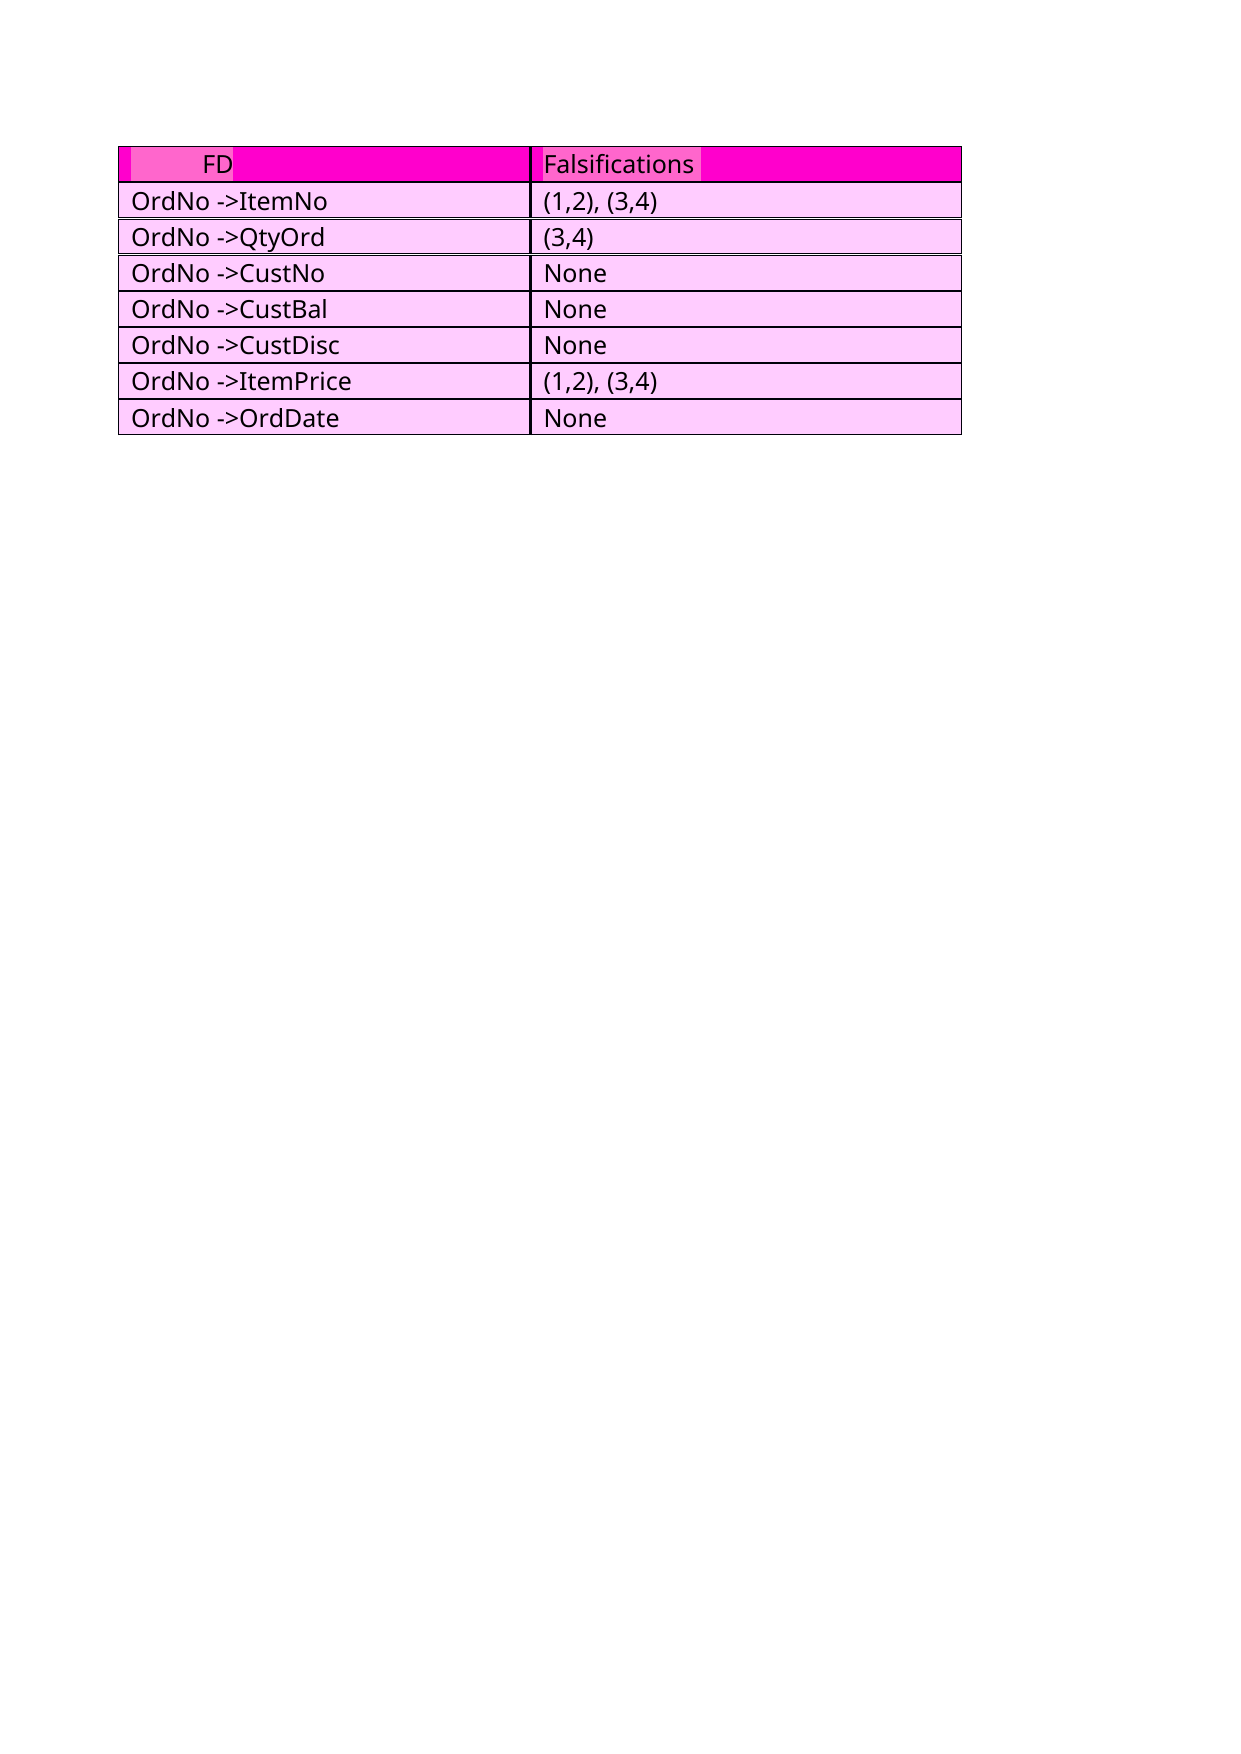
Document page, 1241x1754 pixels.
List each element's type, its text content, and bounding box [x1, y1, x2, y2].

table_cell OrdNo ->OrdDate [119, 400, 529, 434]
table_cell OrdNo ->ItemPrice [119, 364, 529, 398]
table_cell (1,2), (3,4) [532, 364, 961, 398]
table_header FD [119, 147, 529, 181]
table_header Falsifications [532, 147, 961, 181]
table_cell None [532, 400, 961, 434]
table_cell OrdNo ->CustDisc [119, 328, 529, 362]
table_cell OrdNo ->QtyOrd [119, 220, 529, 253]
table_cell (3,4) [532, 220, 961, 253]
table_cell None [532, 256, 961, 290]
table_cell None [532, 292, 961, 326]
table_cell OrdNo ->ItemNo [119, 183, 529, 217]
table_cell (1,2), (3,4) [532, 183, 961, 217]
table_cell None [532, 328, 961, 362]
table_cell OrdNo ->CustBal [119, 292, 529, 326]
table_cell OrdNo ->CustNo [119, 256, 529, 290]
